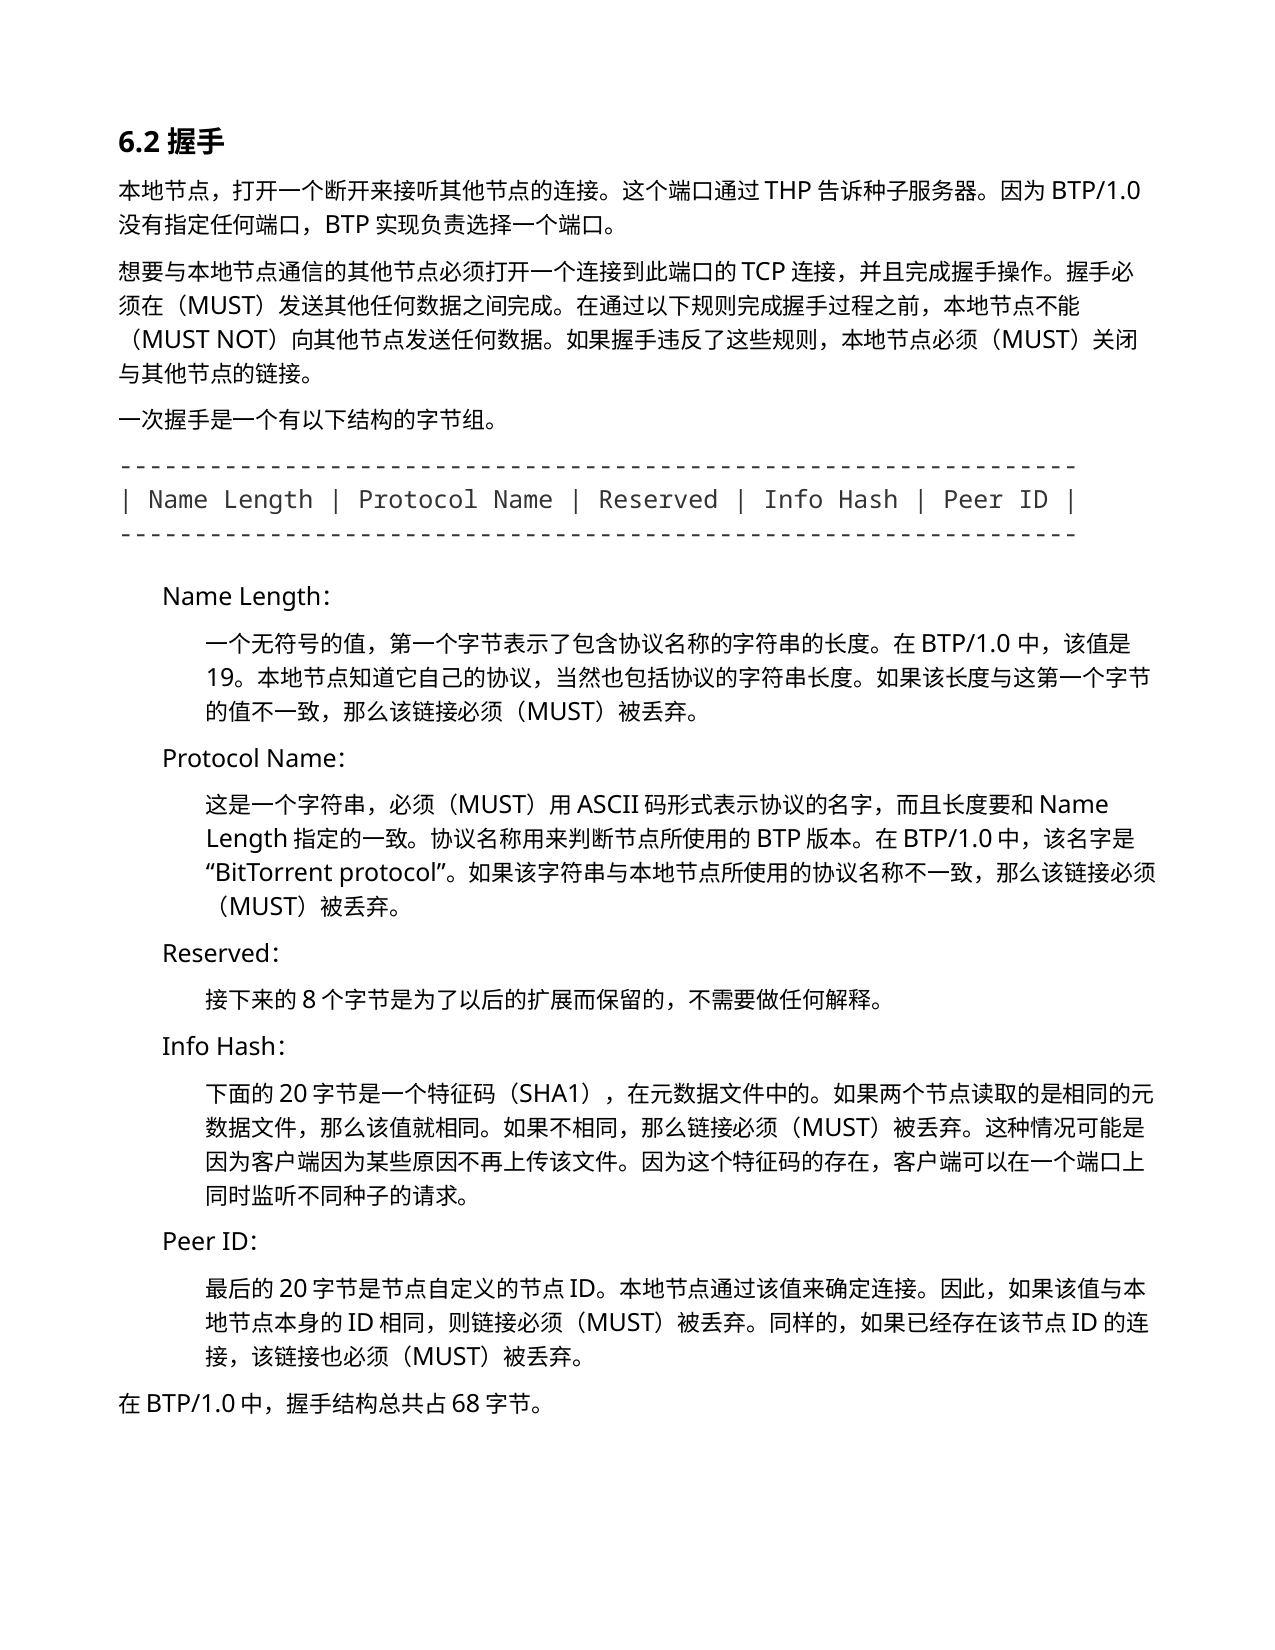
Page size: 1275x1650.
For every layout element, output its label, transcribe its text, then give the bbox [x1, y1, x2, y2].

text 在BTP/1.0中，握手结构总共占68字节。 [118, 1385, 1157, 1419]
text 最后的20字节是节点自定义的节点ID。本地节点通过该值来确定连接。因此，如果该值与本 地节点本身的ID相同，则链接必须（MUST）被丢弃。同样的，如果已经存在该节点ID的连 接，该链接也必须（MUST）被丢弃。 [118, 1271, 1157, 1373]
text Name Length： [118, 579, 1157, 613]
text 本地节点，打开一个断开来接听其他节点的连接。这个端口通过THP告诉种子服务器。因为BTP/1.0没有指定任何端口，BTP实现负责选择一个端口。 [118, 173, 1157, 241]
text 这是一个字符串，必须（MUST）用ASCII码形式表示协议的名字，而且长度要和Name Length指定的一致。协议名称用来判断节点所使用的BTP版本。在BTP/1.0中，该名字是 “BitTorrent protocol”。如果该字符串与本地节点所使用的协议名称不一致，那么该链接必须 （MUST）被丢弃。 [118, 787, 1157, 923]
text ---------------------------------------------------------------- [118, 515, 1157, 549]
text Peer ID： [118, 1224, 1157, 1258]
text | Name Length | Protocol Name | Reserved | Info Hash | Peer ID | [118, 481, 1157, 515]
text Reserved： [118, 936, 1157, 969]
subtitle 6.2 握手 [118, 118, 1157, 161]
text Protocol Name： [118, 740, 1157, 774]
text 想要与本地节点通信的其他节点必须打开一个连接到此端口的TCP连接，并且完成握手操作。握手必须在（MUST）发送其他任何数据之间完成。在通过以下规则完成握手过程之前，本地节点不能（MUST NOT）向其他节点发送任何数据。如果握手违反了这些规则，本地节点必须（MUST）关闭与其他节点的链接。 [118, 254, 1157, 389]
text 下面的20字节是一个特征码（SHA1），在元数据文件中的。如果两个节点读取的是相同的元 数据文件，那么该值就相同。如果不相同，那么链接必须（MUST）被丢弃。这种情况可能是 因为客户端因为某些原因不再上传该文件。因为这个特征码的存在，客户端可以在一个端口上 同时监听不同种子的请求。 [118, 1075, 1157, 1211]
text 一次握手是一个有以下结构的字节组。 [118, 402, 1157, 435]
text 接下来的8个字节是为了以后的扩展而保留的，不需要做任何解释。 [118, 982, 1157, 1016]
text ---------------------------------------------------------------- [118, 447, 1157, 481]
text 一个无符号的值，第一个字节表示了包含协议名称的字符串的长度。在BTP/1.0 中，该值是 19。本地节点知道它自己的协议，当然也包括协议的字符串长度。如果该长度与这第一个字节 的值不一致，那么该链接必须（MUST）被丢弃。 [118, 626, 1157, 728]
text Info Hash： [118, 1029, 1157, 1063]
